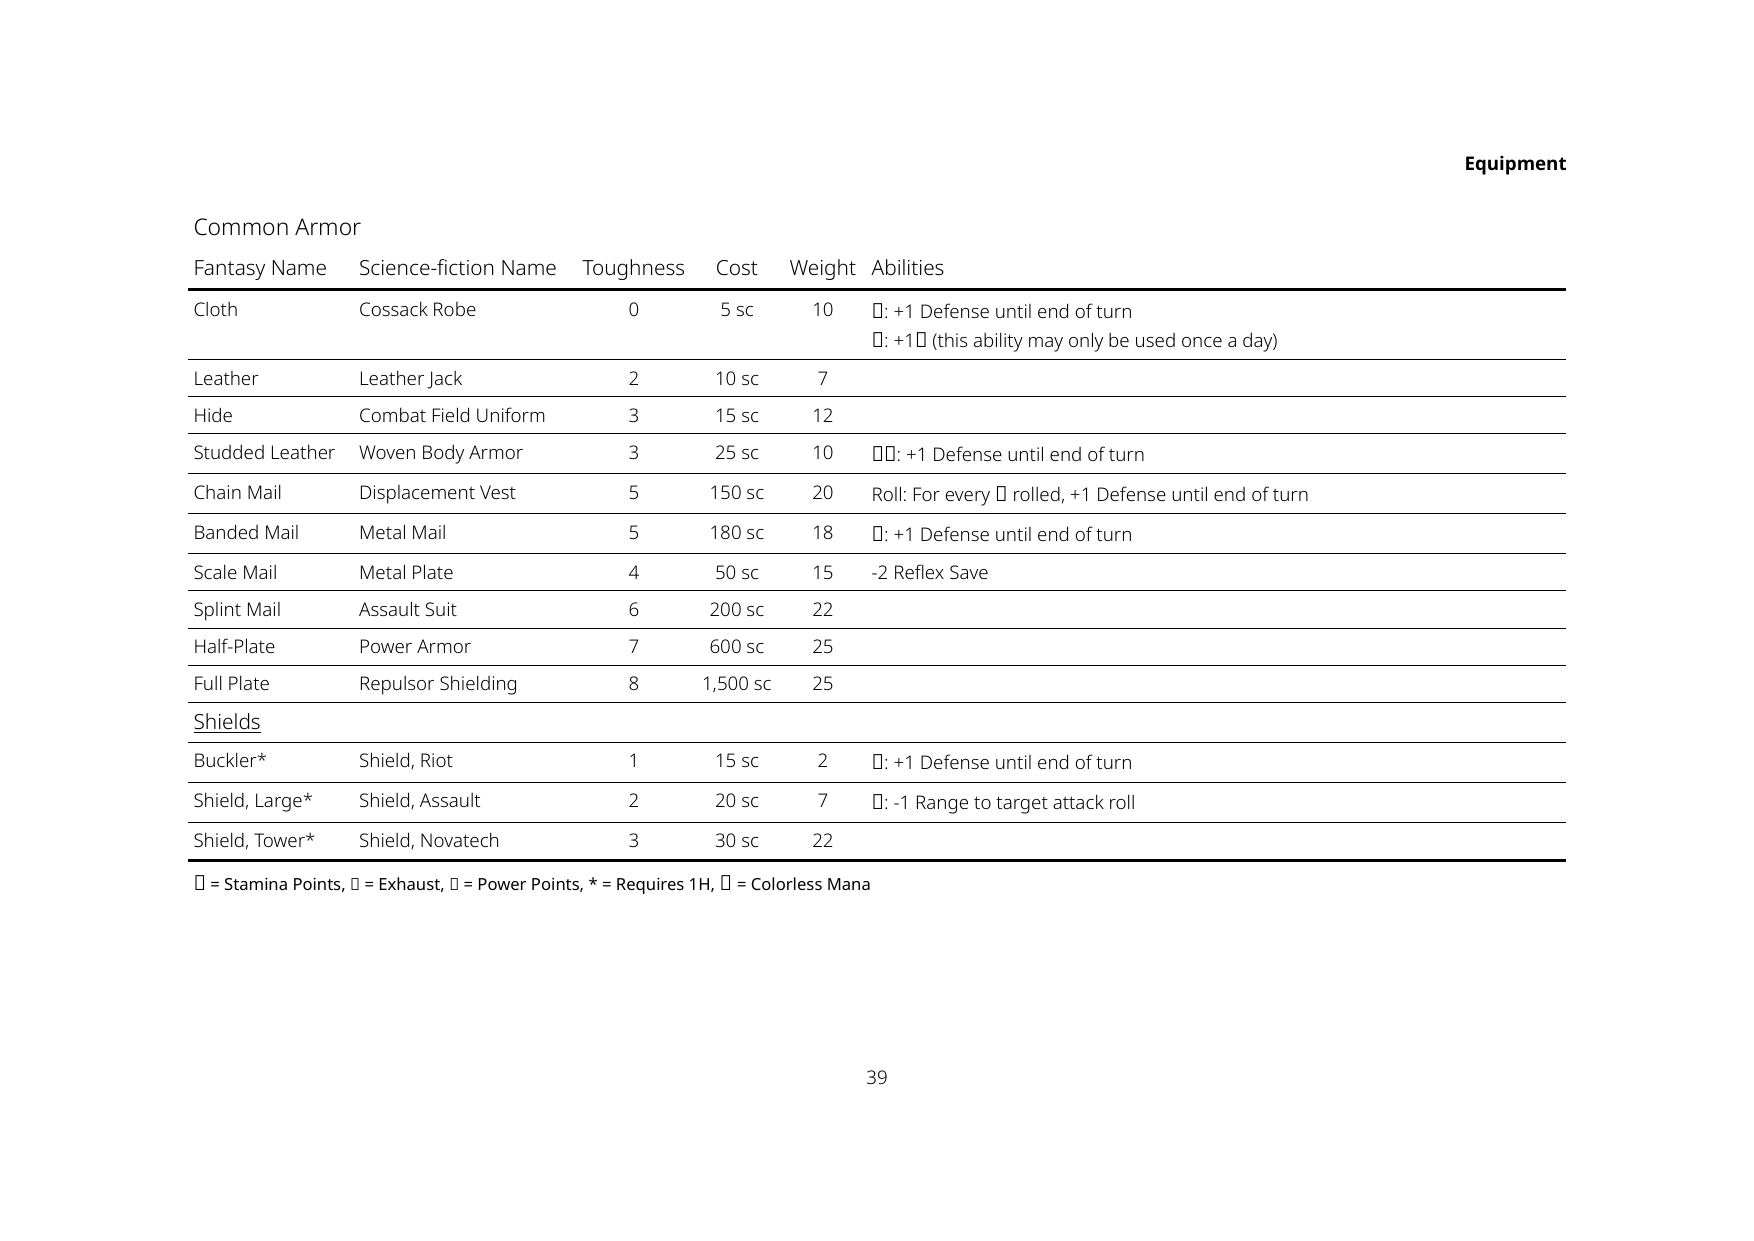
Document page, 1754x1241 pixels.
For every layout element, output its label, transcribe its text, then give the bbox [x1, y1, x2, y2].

table_cell 30 sc [694, 823, 780, 859]
table_cell [866, 397, 1566, 433]
table_cell : +1 Defense until end of turn [866, 434, 1566, 473]
table_cell Weight [780, 248, 866, 288]
table_cell 22 [780, 591, 866, 627]
table_cell 1 [574, 743, 694, 782]
table_cell Science-fiction Name [353, 248, 573, 288]
table_cell 200 sc [694, 591, 780, 627]
table_cell 12 [780, 397, 866, 433]
table_cell 4 [574, 554, 694, 590]
table_header Common Armor [188, 205, 1566, 248]
table_cell Abilities [866, 248, 1566, 288]
table_cell Splint Mail [188, 591, 353, 627]
table_cell Repulsor Shielding [353, 666, 573, 702]
table_cell 3 [574, 823, 694, 859]
table_cell Woven Body Armor [353, 434, 573, 473]
table_cell 15 sc [694, 743, 780, 782]
table_cell 10 [780, 434, 866, 473]
table_cell Fantasy Name [188, 248, 353, 288]
table_cell : +1 Defense until end of turn : +1 (this ability may only be used once a day) [866, 291, 1566, 359]
table_cell 150 sc [694, 474, 780, 513]
table_cell Shield, Riot [353, 743, 573, 782]
table_cell Leather Jack [353, 360, 573, 396]
table_cell 25 [780, 629, 866, 664]
table_cell [866, 629, 1566, 664]
table_cell 20 [780, 474, 866, 513]
table_cell Shield, Assault [353, 783, 573, 822]
table_cell Power Armor [353, 629, 573, 664]
table_cell 5 [574, 474, 694, 513]
table_cell [866, 591, 1566, 627]
table_cell Shield, Large* [188, 783, 353, 822]
table_cell Combat Field Uniform [353, 397, 573, 433]
table_cell 18 [780, 514, 866, 553]
table_cell Buckler* [188, 743, 353, 782]
table_cell : +1 Defense until end of turn [866, 514, 1566, 553]
table_cell 25 [780, 666, 866, 702]
table_cell 600 sc [694, 629, 780, 664]
table_cell [866, 823, 1566, 859]
table_cell 7 [780, 360, 866, 396]
table_cell Scale Mail [188, 554, 353, 590]
table_cell Metal Mail [353, 514, 573, 553]
table_cell Displacement Vest [353, 474, 573, 513]
table_cell 15 sc [694, 397, 780, 433]
table_cell Cloth [188, 291, 353, 359]
table_cell 2 [780, 743, 866, 782]
table_cell 180 sc [694, 514, 780, 553]
table_cell 2 [574, 360, 694, 396]
table_cell Assault Suit [353, 591, 573, 627]
table_cell : +1 Defense until end of turn [866, 743, 1566, 782]
table_cell Shields [188, 703, 1566, 742]
table_cell  = Stamina Points,  = Exhaust,  = Power Points, * = Requires 1H,  = Colorless Mana [188, 862, 1566, 902]
table_cell [866, 666, 1566, 702]
table_cell 50 sc [694, 554, 780, 590]
table_cell 1,500 sc [694, 666, 780, 702]
table_cell : -1 Range to target attack roll [866, 783, 1566, 822]
table_cell [866, 360, 1566, 396]
table_cell Banded Mail [188, 514, 353, 553]
table_cell -2 Reflex Save [866, 554, 1566, 590]
table_cell 6 [574, 591, 694, 627]
table_cell Full Plate [188, 666, 353, 702]
table_cell 20 sc [694, 783, 780, 822]
table_cell 3 [574, 397, 694, 433]
table_cell Leather [188, 360, 353, 396]
table_cell 5 [574, 514, 694, 553]
table_cell Metal Plate [353, 554, 573, 590]
table_cell 2 [574, 783, 694, 822]
table_cell 7 [780, 783, 866, 822]
table_cell Roll: For every  rolled, +1 Defense until end of turn [866, 474, 1566, 513]
table_cell Shield, Novatech [353, 823, 573, 859]
table_cell 5 sc [694, 291, 780, 359]
table_cell 7 [574, 629, 694, 664]
table_cell 22 [780, 823, 866, 859]
table_cell Chain Mail [188, 474, 353, 513]
table_cell 10 sc [694, 360, 780, 396]
table_cell 8 [574, 666, 694, 702]
table_cell Studded Leather [188, 434, 353, 473]
table_cell Shield, Tower* [188, 823, 353, 859]
table_cell 25 sc [694, 434, 780, 473]
table_cell Hide [188, 397, 353, 433]
table_cell 10 [780, 291, 866, 359]
table_cell 3 [574, 434, 694, 473]
table_cell 0 [574, 291, 694, 359]
table_cell 15 [780, 554, 866, 590]
table_cell Toughness [574, 248, 694, 288]
table_cell Cost [694, 248, 780, 288]
table_cell Half-Plate [188, 629, 353, 664]
table_cell Cossack Robe [353, 291, 573, 359]
